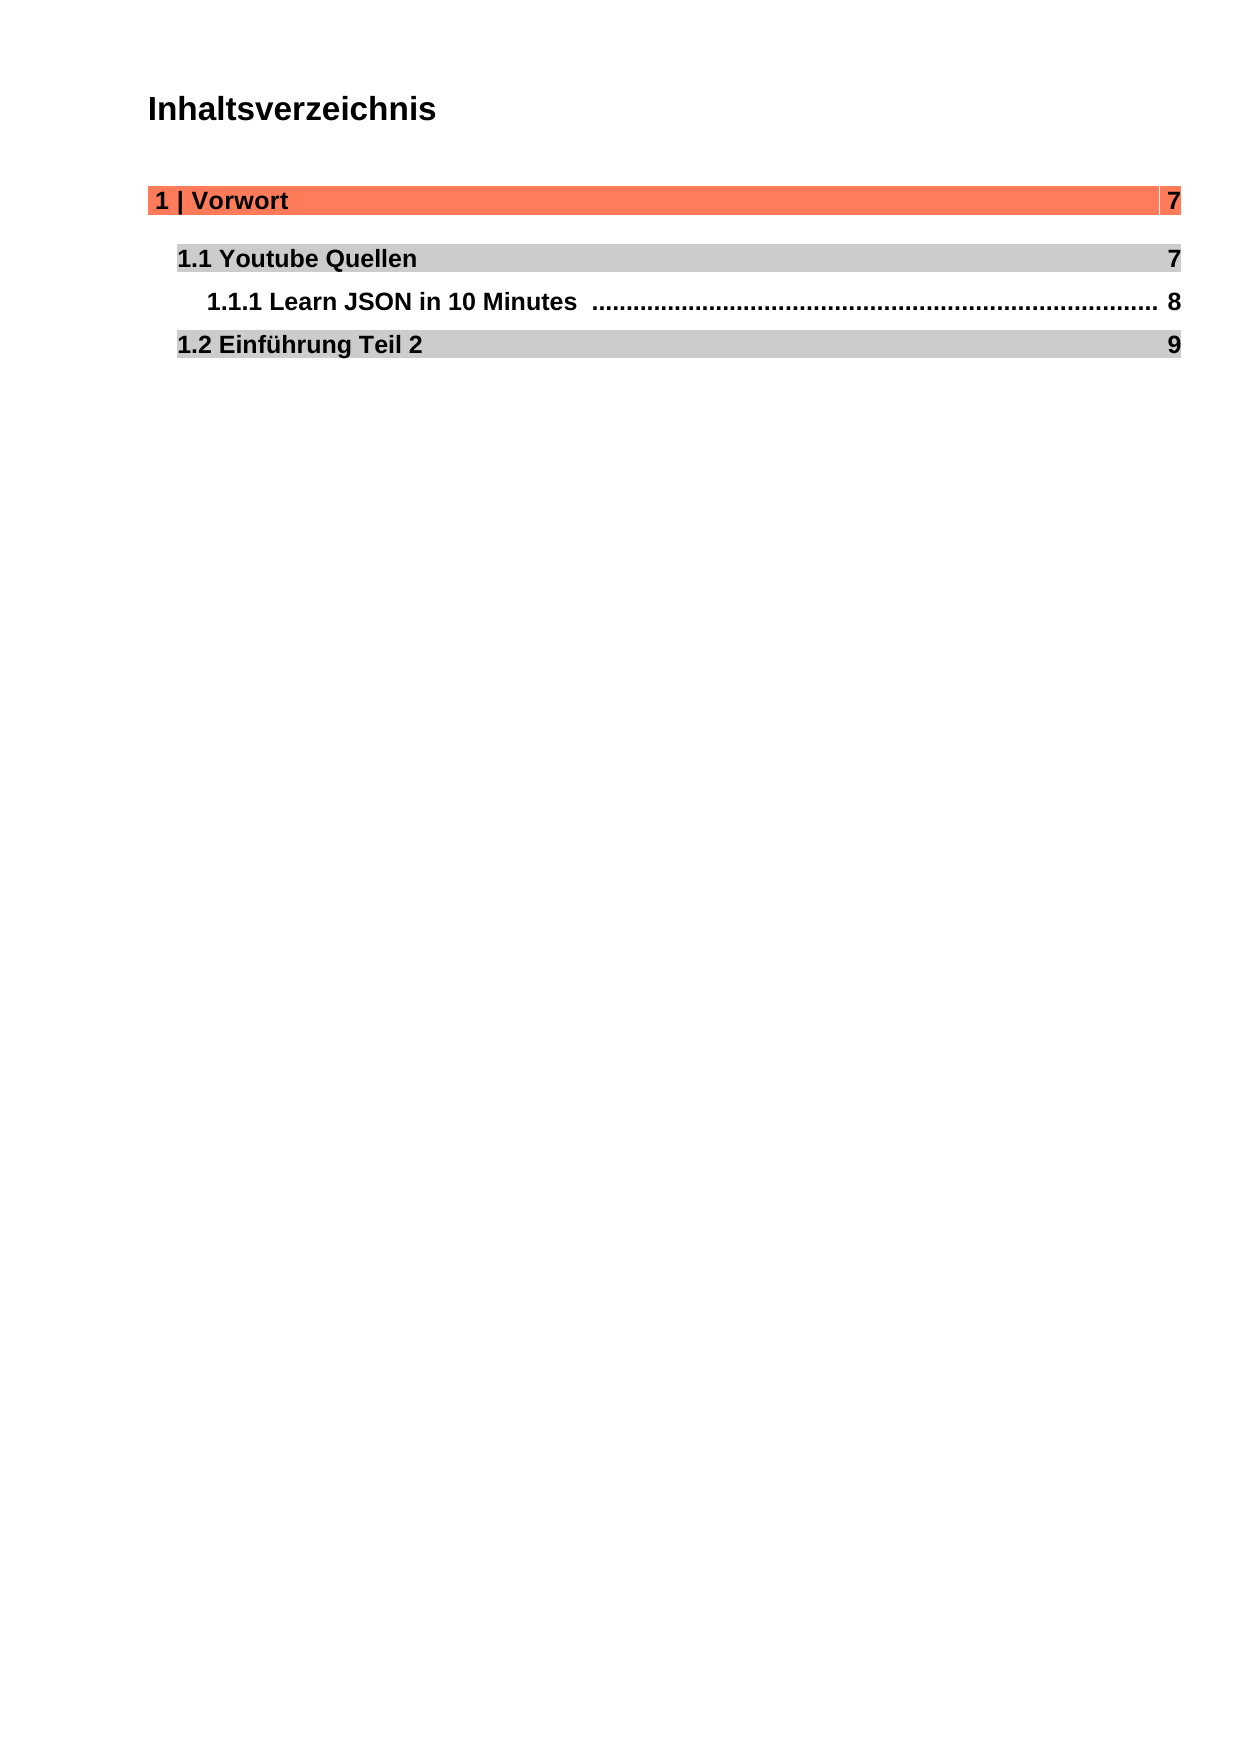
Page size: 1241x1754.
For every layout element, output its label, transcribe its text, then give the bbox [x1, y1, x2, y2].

text 1.1.1 Learn JSON in 10 Minutes 8 [207, 287, 1181, 315]
subtitle Inhaltsverzeichnis [148, 88, 1181, 127]
